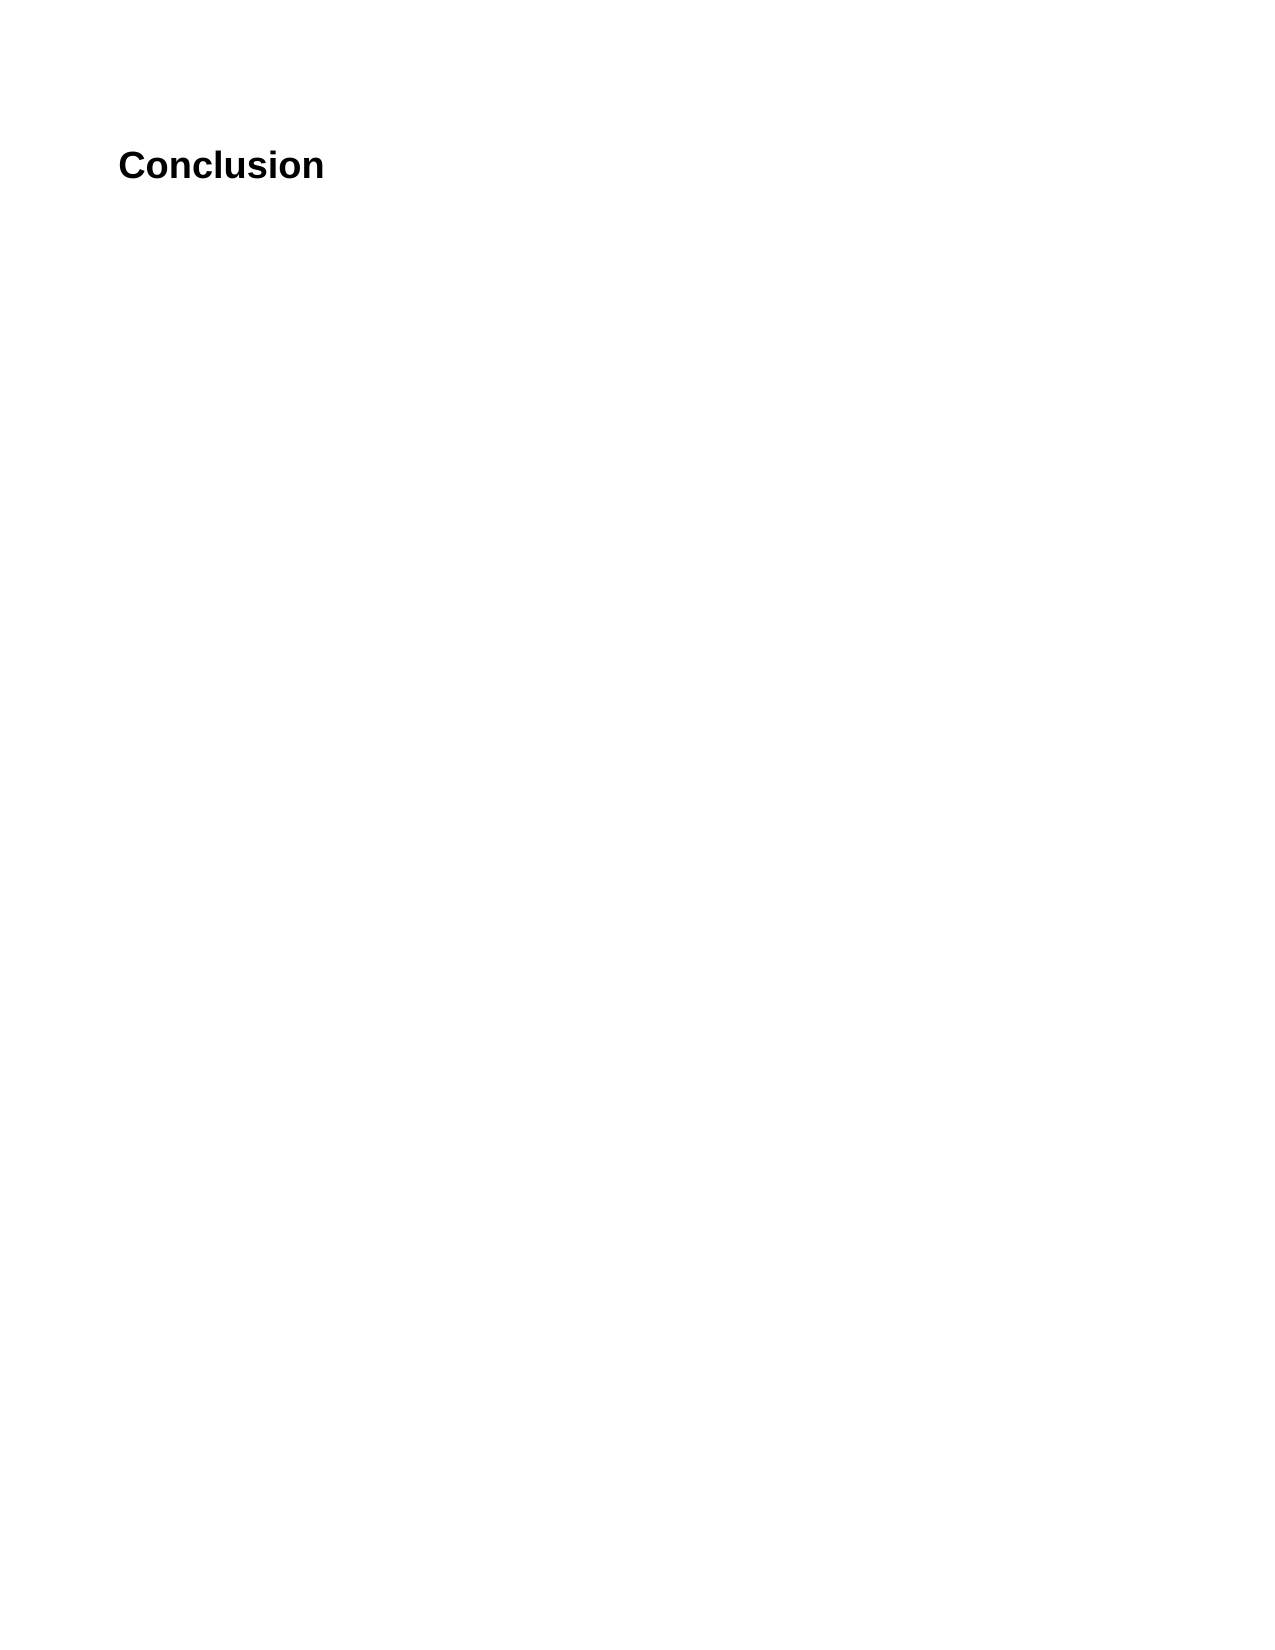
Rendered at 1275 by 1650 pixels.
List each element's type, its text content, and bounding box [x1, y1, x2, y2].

subtitle Conclusion [118, 143, 1157, 187]
